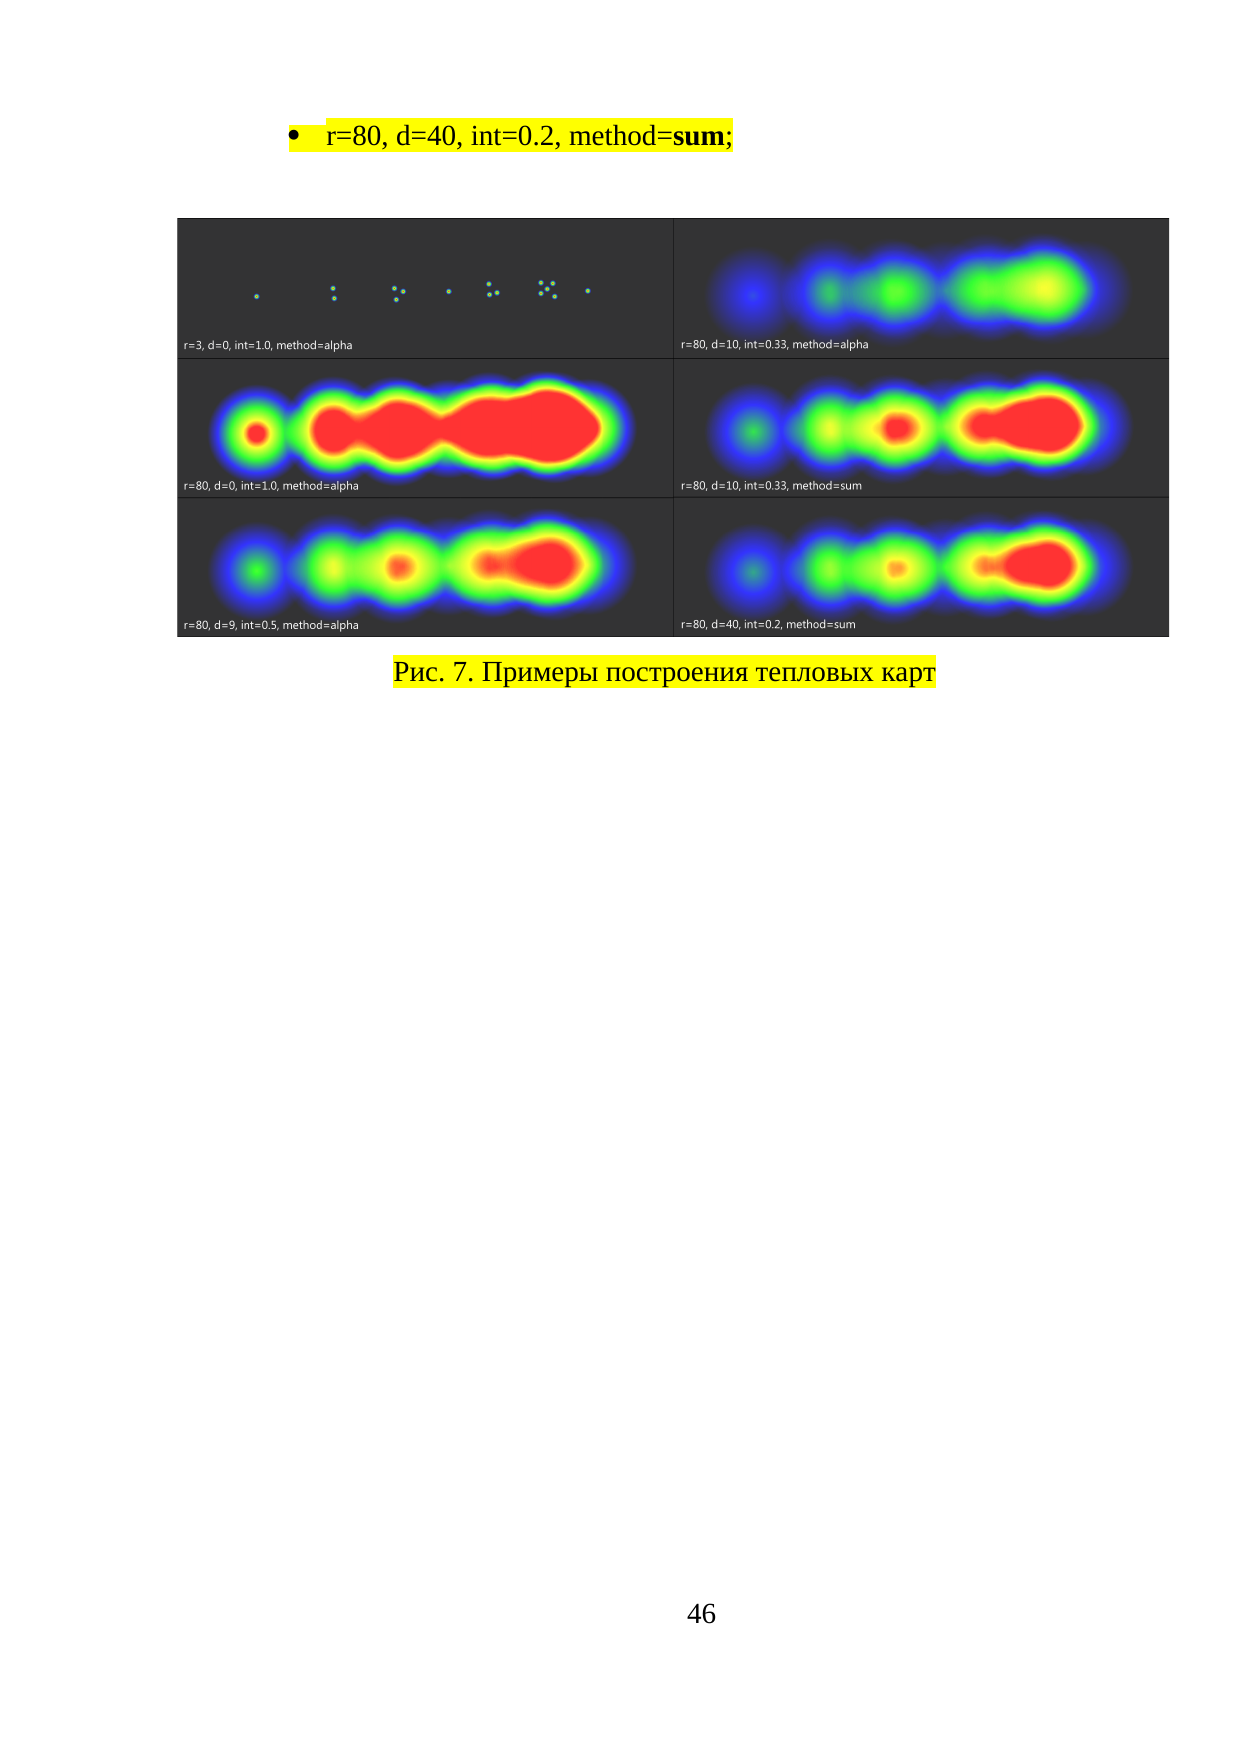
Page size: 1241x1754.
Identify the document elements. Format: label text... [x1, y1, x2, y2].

picture [177, 218, 1170, 637]
list r=80, d=40, int=0.2, method=sum; [288, 118, 1152, 152]
text Рис. 7. Примеры построения тепловых карт [177, 654, 1152, 688]
